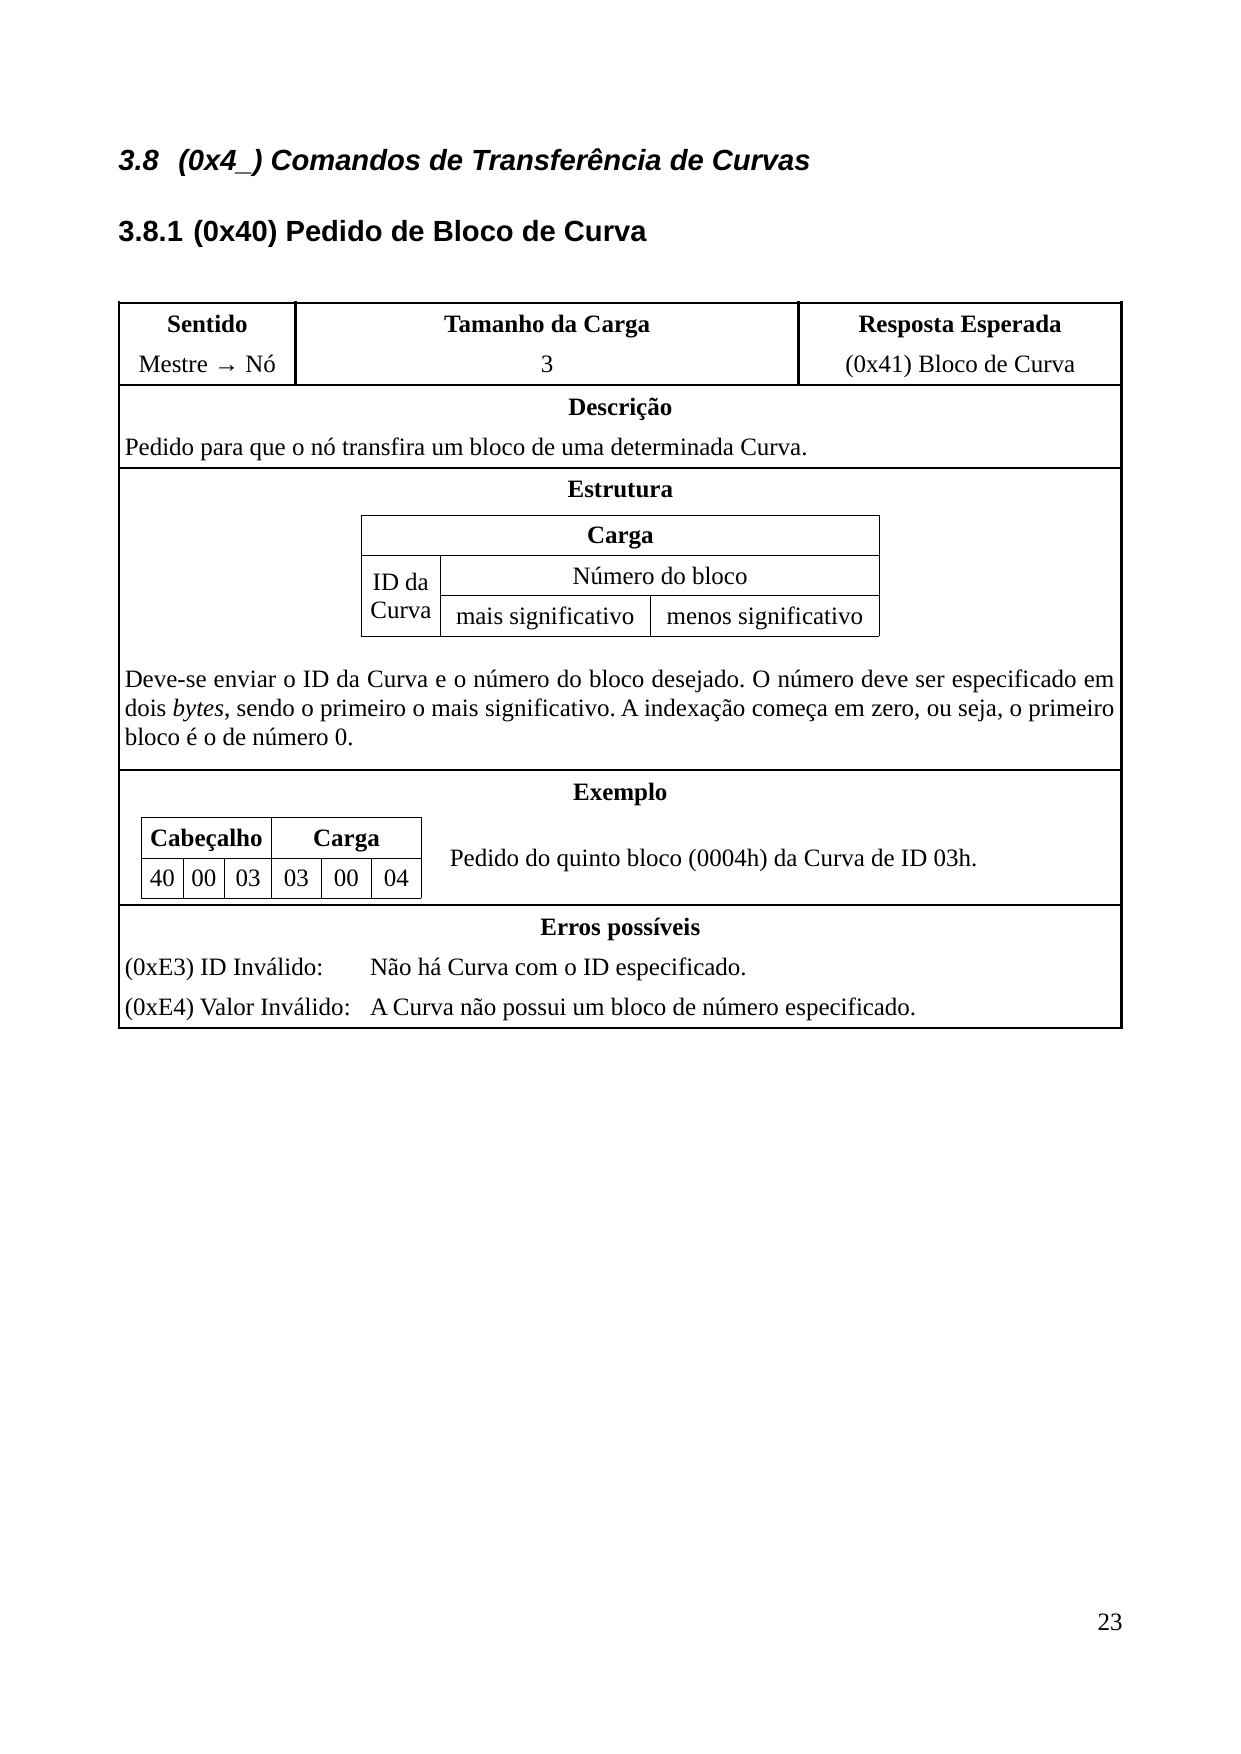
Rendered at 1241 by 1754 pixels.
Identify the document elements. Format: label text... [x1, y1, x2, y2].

table_cell Descrição [120, 386, 1120, 426]
table_cell (0x41) Bloco de Curva [800, 344, 1120, 384]
table_cell 00 [322, 859, 371, 898]
table_header Sentido [120, 304, 294, 344]
table_cell (0xE3) ID Inválido: [120, 946, 364, 986]
table_cell 40 [142, 859, 183, 898]
table_cell 3 [297, 344, 797, 384]
table_header Carga [362, 516, 879, 555]
table_cell Pedido do quinto bloco (0004h) da Curva de ID 03h. [444, 811, 1120, 904]
table_cell Deve-se enviar o ID da Curva e o número do bloco desejado. O número deve ser especificado em dois bytes, sendo o primeiro o mais significativo. A indexação começa em zero, ou seja, o primeiro bloco é o de número 0. [120, 509, 1120, 769]
table_cell Estrutura [120, 469, 1120, 509]
table_header Cabeçalho [142, 818, 271, 857]
table_cell Número do bloco [441, 556, 879, 595]
table_header Resposta Esperada [800, 304, 1120, 344]
table_cell A Curva não possui um bloco de número especificado. [364, 986, 1120, 1027]
table_cell 03 [225, 859, 271, 898]
table_cell Mestre → Nó [120, 344, 294, 384]
table_cell Pedido para que o nó transfira um bloco de uma determinada Curva. [120, 426, 1120, 467]
subtitle (0x40) Pedido de Bloco de Curva [118, 214, 1122, 248]
table_header Tamanho da Carga [297, 304, 797, 344]
table_cell 03 [272, 859, 321, 898]
subtitle (0x4_) Comandos de Transferência de Curvas [118, 143, 1122, 177]
table_cell [120, 811, 444, 904]
table_cell Exemplo [120, 771, 1120, 811]
table_cell 04 [372, 859, 421, 898]
table_header Carga [272, 818, 421, 857]
table_cell mais significativo [441, 596, 650, 636]
table_cell menos significativo [651, 596, 879, 636]
table_cell Não há Curva com o ID especificado. [364, 946, 1120, 986]
table_cell (0xE4) Valor Inválido: [120, 986, 364, 1027]
table_cell 00 [184, 859, 224, 898]
table_cell ID da Curva [362, 556, 440, 636]
table_cell Erros possíveis [120, 906, 1120, 946]
